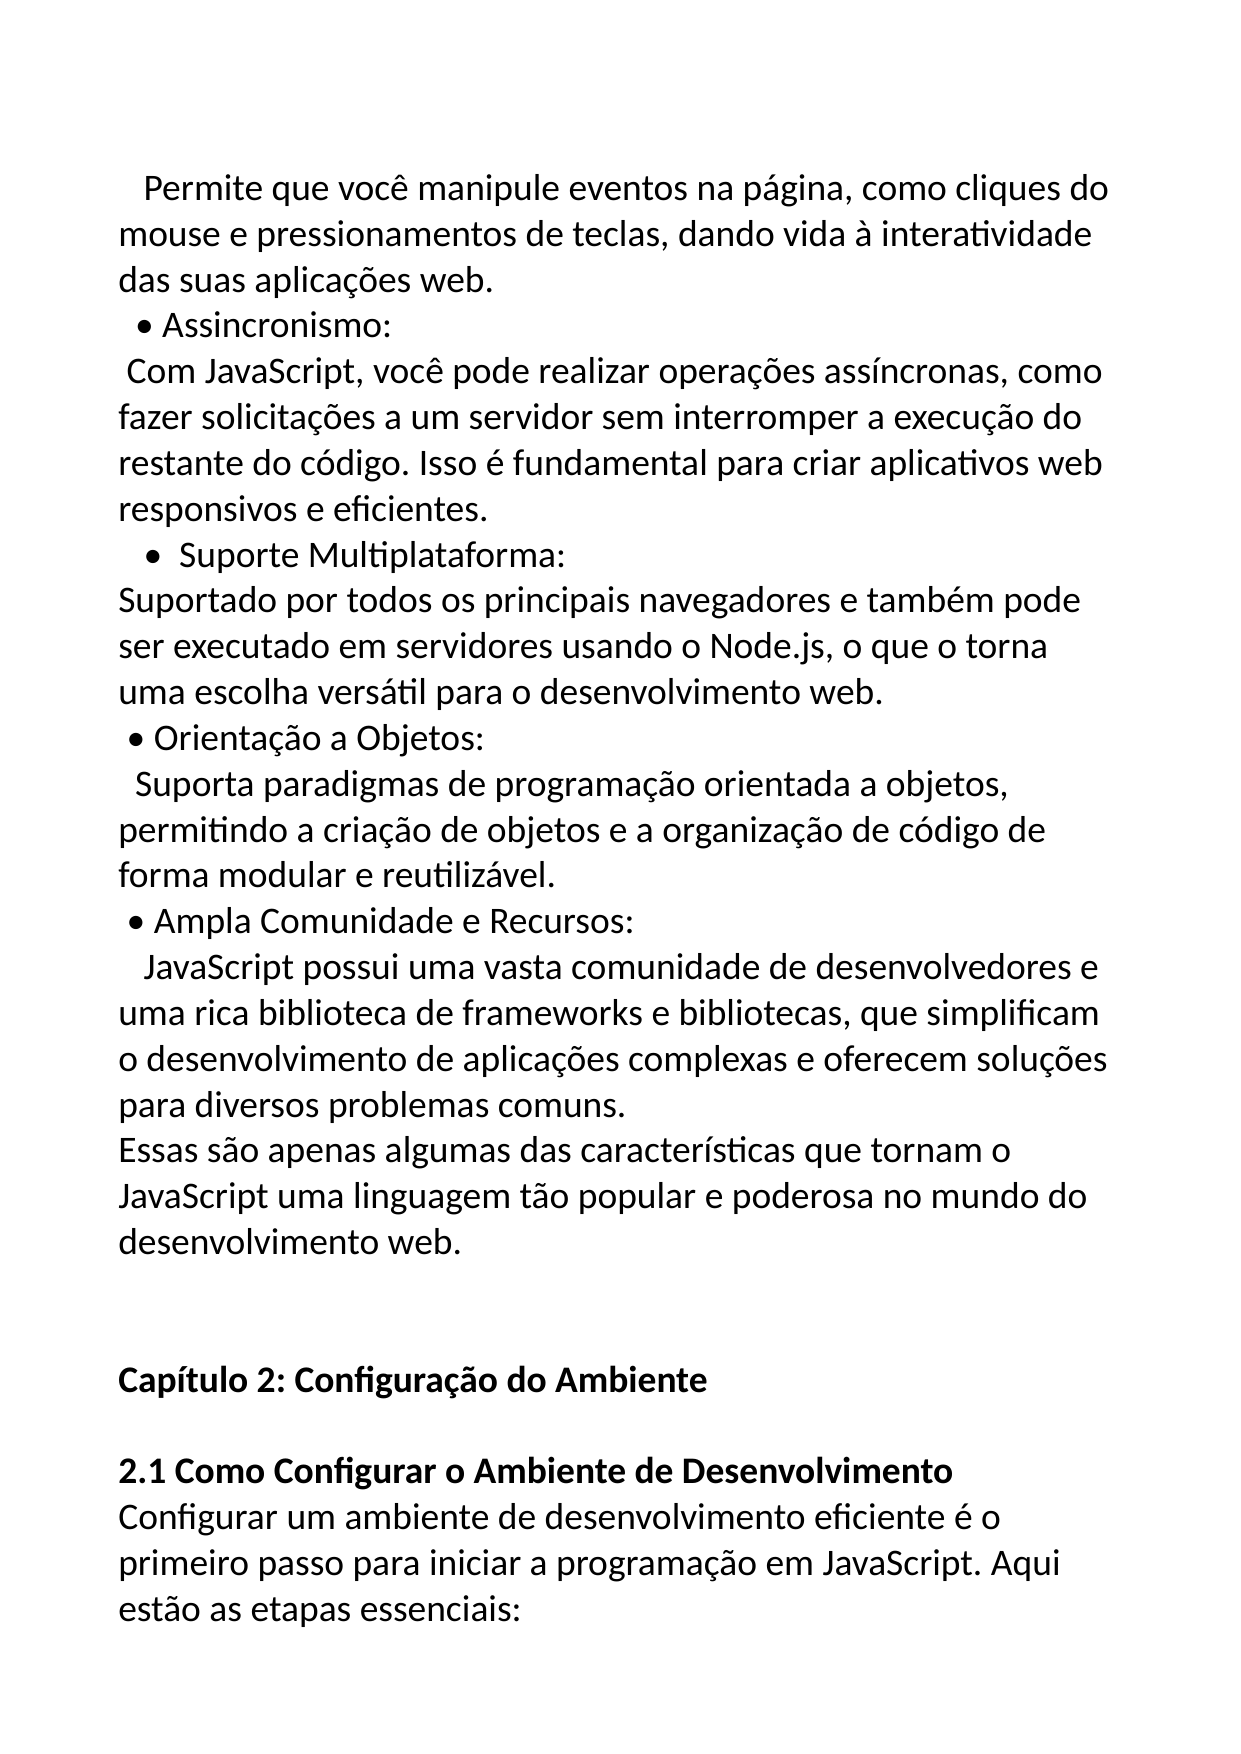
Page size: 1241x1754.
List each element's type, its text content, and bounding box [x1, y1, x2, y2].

text • Ampla Comunidade e Recursos: [118, 897, 1122, 943]
text Com JavaScript, você pode realizar operações assíncronas, como fazer solicitações a um servidor sem interromper a execução do restante do código. Isso é fundamental para criar aplicativos web responsivos e eficientes. [118, 347, 1122, 531]
text Configurar um ambiente de desenvolvimento eficiente é o primeiro passo para iniciar a programação em JavaScript. Aqui estão as etapas essenciais: [118, 1493, 1122, 1631]
text Capítulo 2: Configuração do Ambiente [118, 1356, 1122, 1401]
text JavaScript possui uma vasta comunidade de desenvolvedores e uma rica biblioteca de frameworks e bibliotecas, que simplificam o desenvolvimento de aplicações complexas e oferecem soluções para diversos problemas comuns. [118, 943, 1122, 1126]
text • Assincronismo: [118, 301, 1122, 347]
text Suportado por todos os principais navegadores e também pode ser executado em servidores usando o Node.js, o que o torna uma escolha versátil para o desenvolvimento web. [118, 576, 1122, 714]
text Permite que você manipule eventos na página, como cliques do mouse e pressionamentos de teclas, dando vida à interatividade das suas aplicações web. [118, 164, 1122, 301]
text Suporta paradigmas de programação orientada a objetos, permitindo a criação de objetos e a organização de código de forma modular e reutilizável. [118, 760, 1122, 897]
text • Suporte Multiplataforma: [118, 531, 1122, 576]
text • Orientação a Objetos: [118, 714, 1122, 760]
text Essas são apenas algumas das características que tornam o JavaScript uma linguagem tão popular e poderosa no mundo do desenvolvimento web. [118, 1126, 1122, 1264]
text 2.1 Como Configurar o Ambiente de Desenvolvimento [118, 1447, 1122, 1493]
